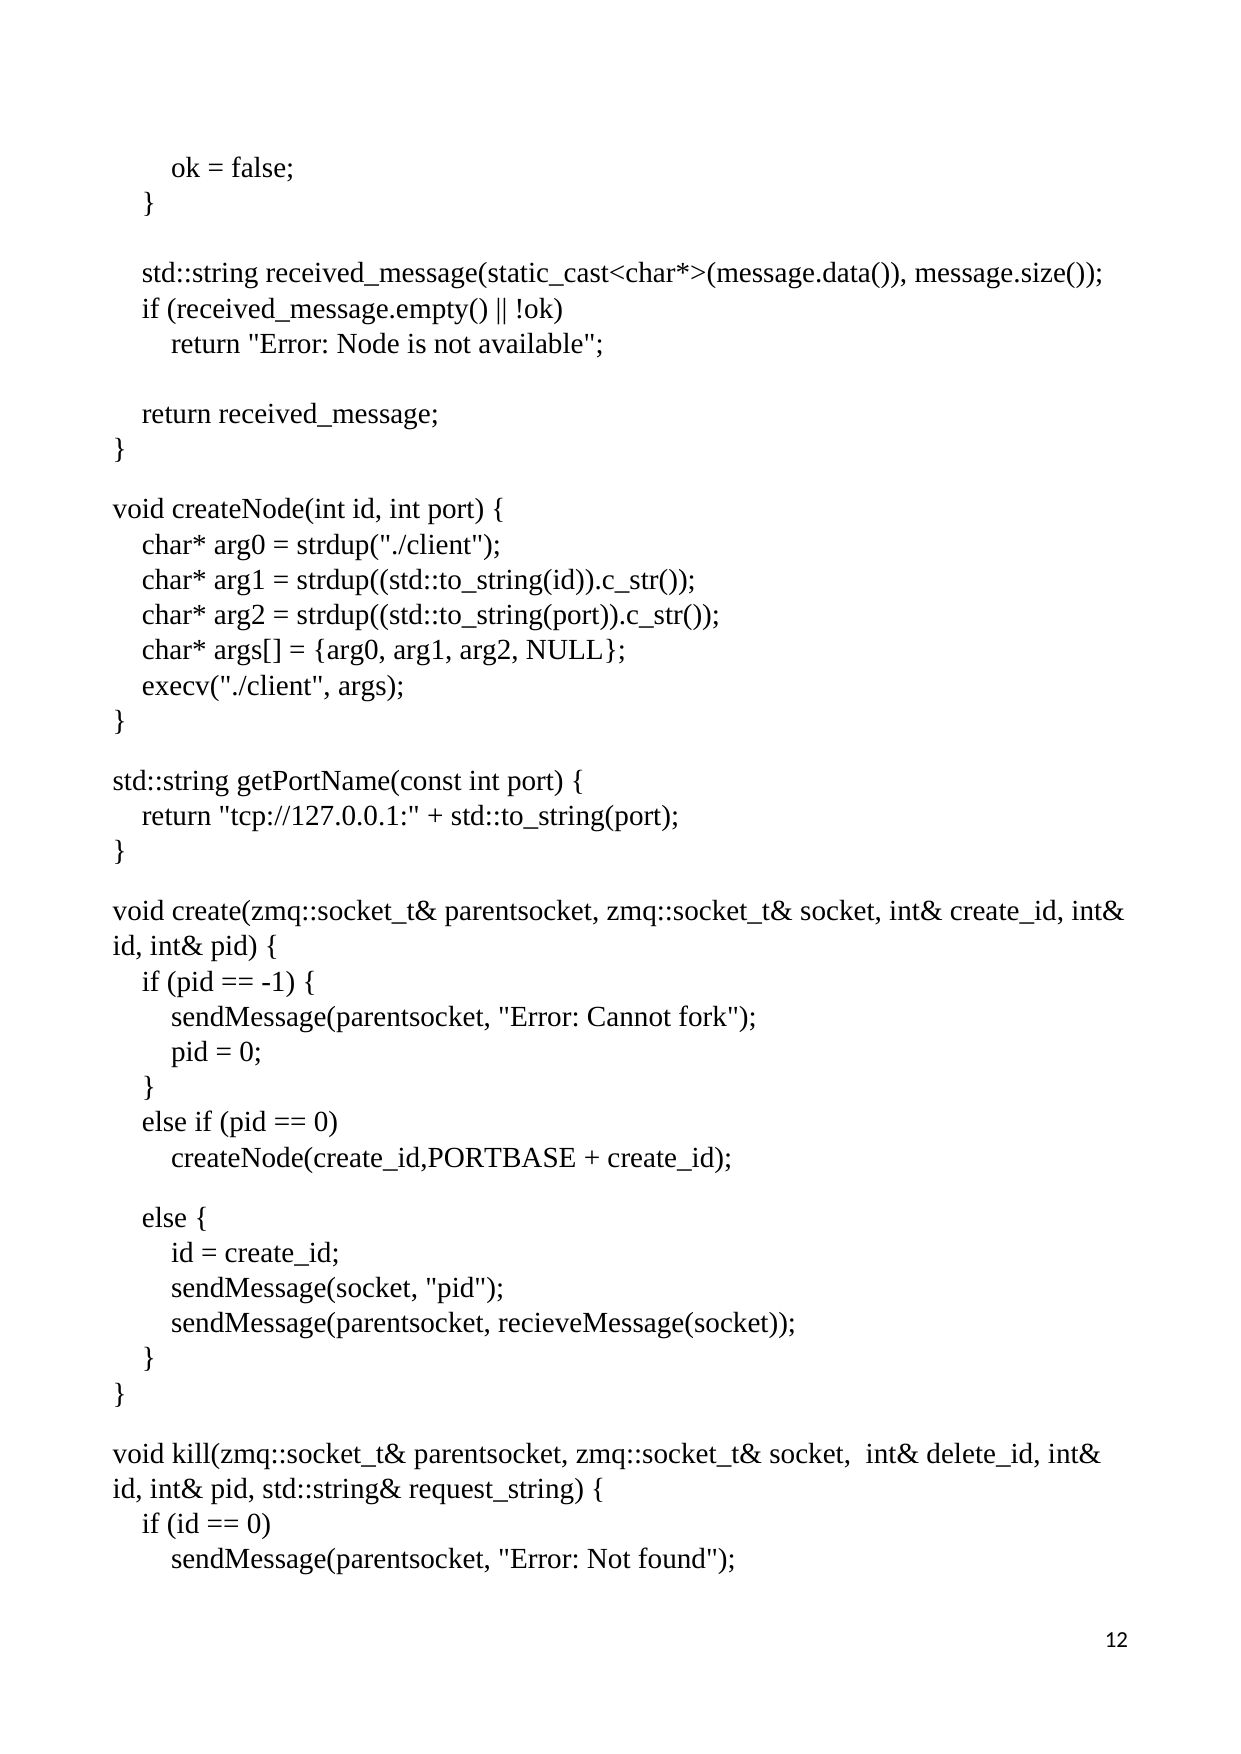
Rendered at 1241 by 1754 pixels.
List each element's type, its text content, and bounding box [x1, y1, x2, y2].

text std::string received_message(static_cast<char*>(message.data()), message.size()); [112, 256, 1128, 289]
text void kill(zmq::socket_t& parentsocket, zmq::socket_t& socket, int& delete_id, int& id, int& pid, std::string& request_string) { [112, 1436, 1128, 1504]
text createNode(create_id,PORTBASE + create_id); [112, 1140, 1128, 1173]
text void create(zmq::socket_t& parentsocket, zmq::socket_t& socket, int& create_id, int& id, int& pid) { [112, 893, 1128, 962]
text return "tcp://127.0.0.1:" + std::to_string(port); [112, 798, 1128, 832]
text } [112, 432, 1128, 465]
text std::string getPortName(const int port) { [112, 763, 1128, 796]
text } [112, 185, 1128, 219]
text char* arg1 = strdup((std::to_string(id)).c_str()); [112, 562, 1128, 596]
text else { [112, 1200, 1128, 1233]
text if (received_message.empty() || !ok) [112, 291, 1128, 324]
text char* arg0 = strdup("./client"); [112, 527, 1128, 560]
text } [112, 1069, 1128, 1103]
text if (id == 0) [112, 1506, 1128, 1540]
text } [112, 1341, 1128, 1374]
text char* arg2 = strdup((std::to_string(port)).c_str()); [112, 597, 1128, 631]
text } [112, 1376, 1128, 1409]
text sendMessage(parentsocket, "Error: Not found"); [112, 1541, 1128, 1575]
text else if (pid == 0) [112, 1104, 1128, 1138]
text id = create_id; [112, 1235, 1128, 1268]
text ok = false; [112, 150, 1128, 183]
text sendMessage(parentsocket, recieveMessage(socket)); [112, 1305, 1128, 1339]
text } [112, 833, 1128, 867]
text return "Error: Node is not available"; [112, 326, 1128, 359]
text char* args[] = {arg0, arg1, arg2, NULL}; [112, 632, 1128, 666]
text } [112, 703, 1128, 736]
text pid = 0; [112, 1034, 1128, 1068]
text sendMessage(parentsocket, "Error: Cannot fork"); [112, 999, 1128, 1032]
text return received_message; [112, 396, 1128, 430]
text execv("./client", args); [112, 668, 1128, 701]
text if (pid == -1) { [112, 964, 1128, 997]
text sendMessage(socket, "pid"); [112, 1270, 1128, 1304]
text void createNode(int id, int port) { [112, 492, 1128, 525]
